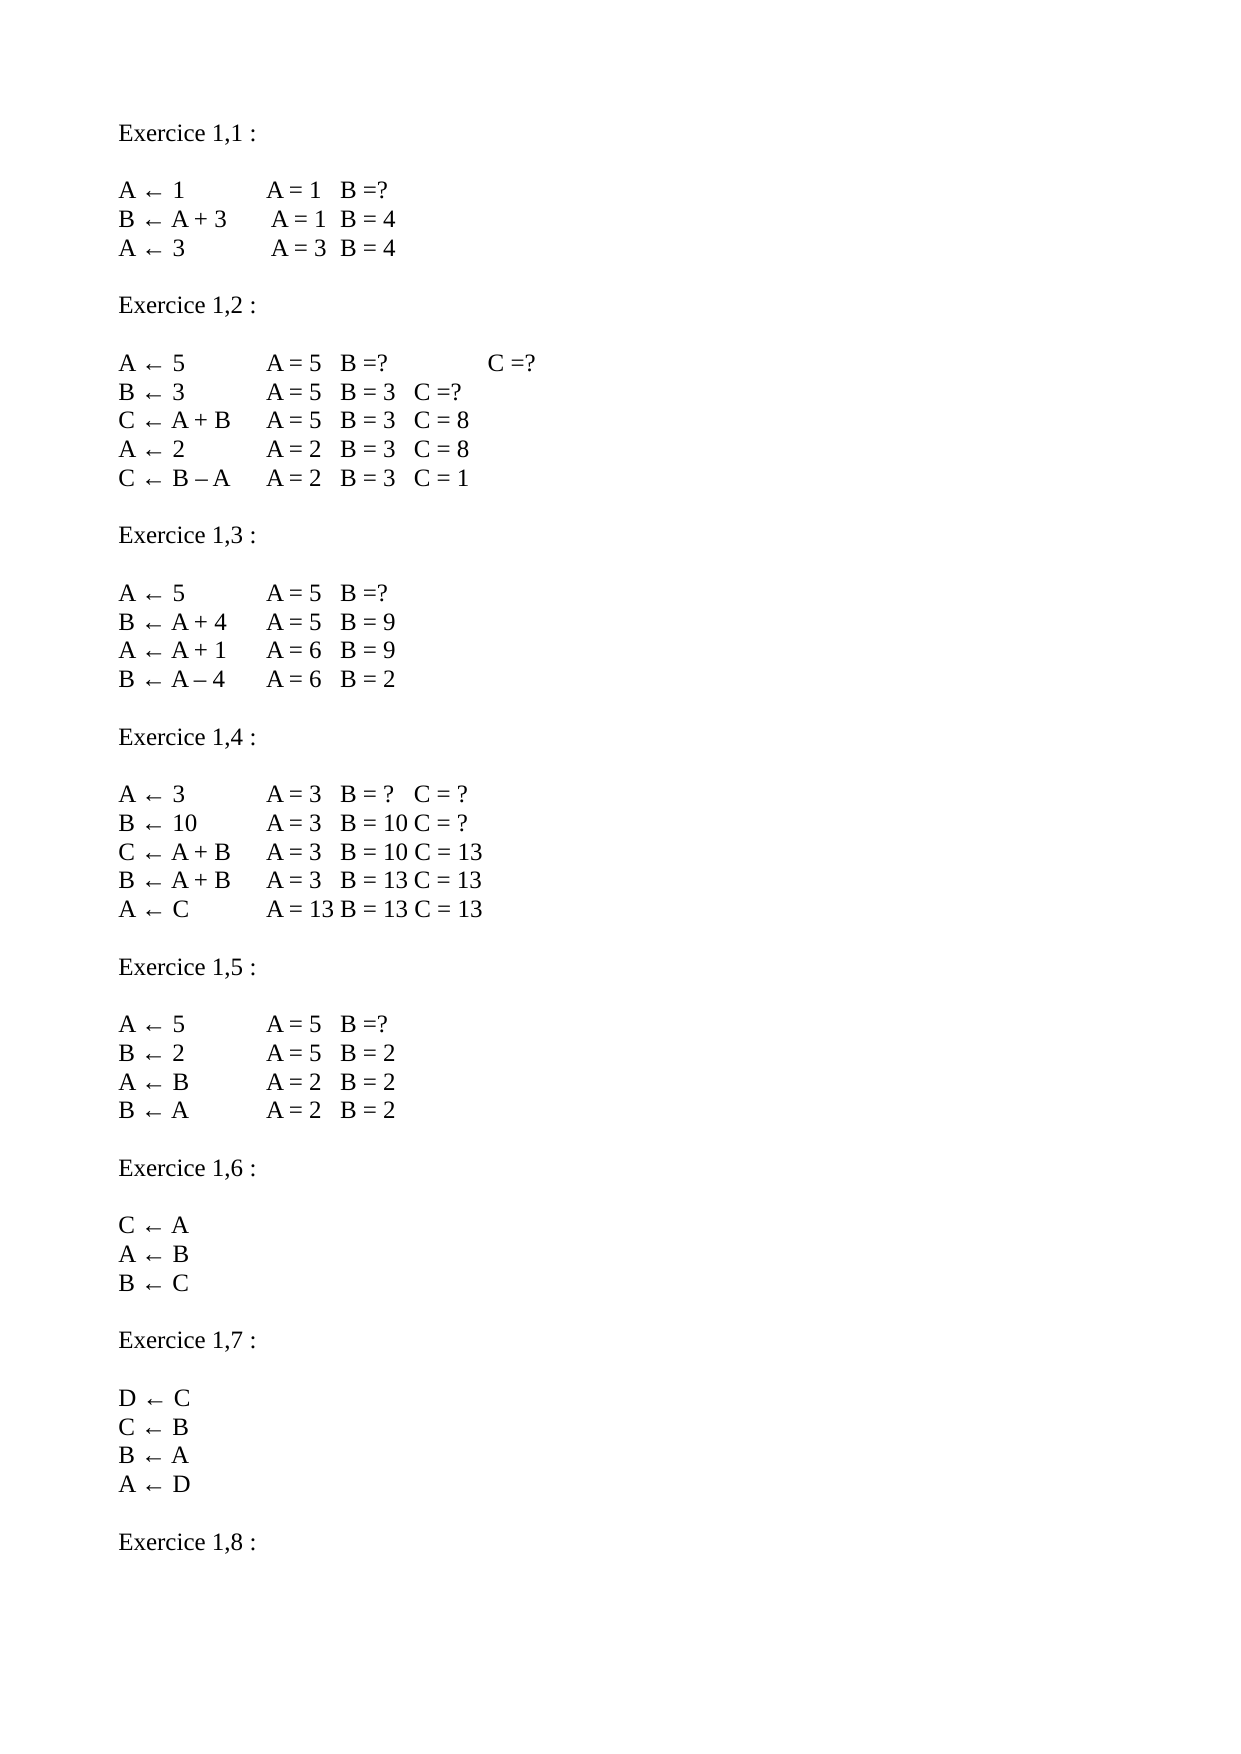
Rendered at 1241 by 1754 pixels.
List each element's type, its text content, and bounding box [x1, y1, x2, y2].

text Exercice 1,8 : [118, 1527, 1122, 1556]
text Exercice 1,1 : [118, 118, 1122, 147]
text A ← 3 A = 3 B = ? C = ? B ← 10 A = 3 B = 10 C = ? C ← A + B A = 3 B = 10 C = 13 B ← A + B A = 3 B = 13 C = 13 A ← C A = 13 B = 13 C = 13 [118, 779, 1122, 923]
text A ← 1 A = 1 B =? B ← A + 3 A = 1 B = 4 A ← 3 A = 3 B = 4 [118, 176, 1122, 262]
text Exercice 1,7 : [118, 1326, 1122, 1354]
text Exercice 1,3 : [118, 521, 1122, 549]
text A ← 5 A = 5 B =? C =? B ← 3 A = 5 B = 3 C =? C ← A + B A = 5 B = 3 C = 8 A ← 2 A = 2 B = 3 C = 8 C ← B – A A = 2 B = 3 C = 1 [118, 348, 1122, 492]
text Exercice 1,5 : [118, 952, 1122, 981]
text C ← A A ← B B ← C [118, 1211, 1122, 1297]
text Exercice 1,2 : [118, 291, 1122, 319]
text A ← 5 A = 5 B =? B ← A + 4 A = 5 B = 9 A ← A + 1 A = 6 B = 9 B ← A – 4 A = 6 B = 2 [118, 578, 1122, 693]
text A ← 5 A = 5 B =? B ← 2 A = 5 B = 2 A ← B A = 2 B = 2 B ← A A = 2 B = 2 [118, 1009, 1122, 1124]
text Exercice 1,4 : [118, 722, 1122, 751]
text Exercice 1,6 : [118, 1153, 1122, 1182]
text D ← C C ← B B ← A A ← D [118, 1383, 1122, 1498]
